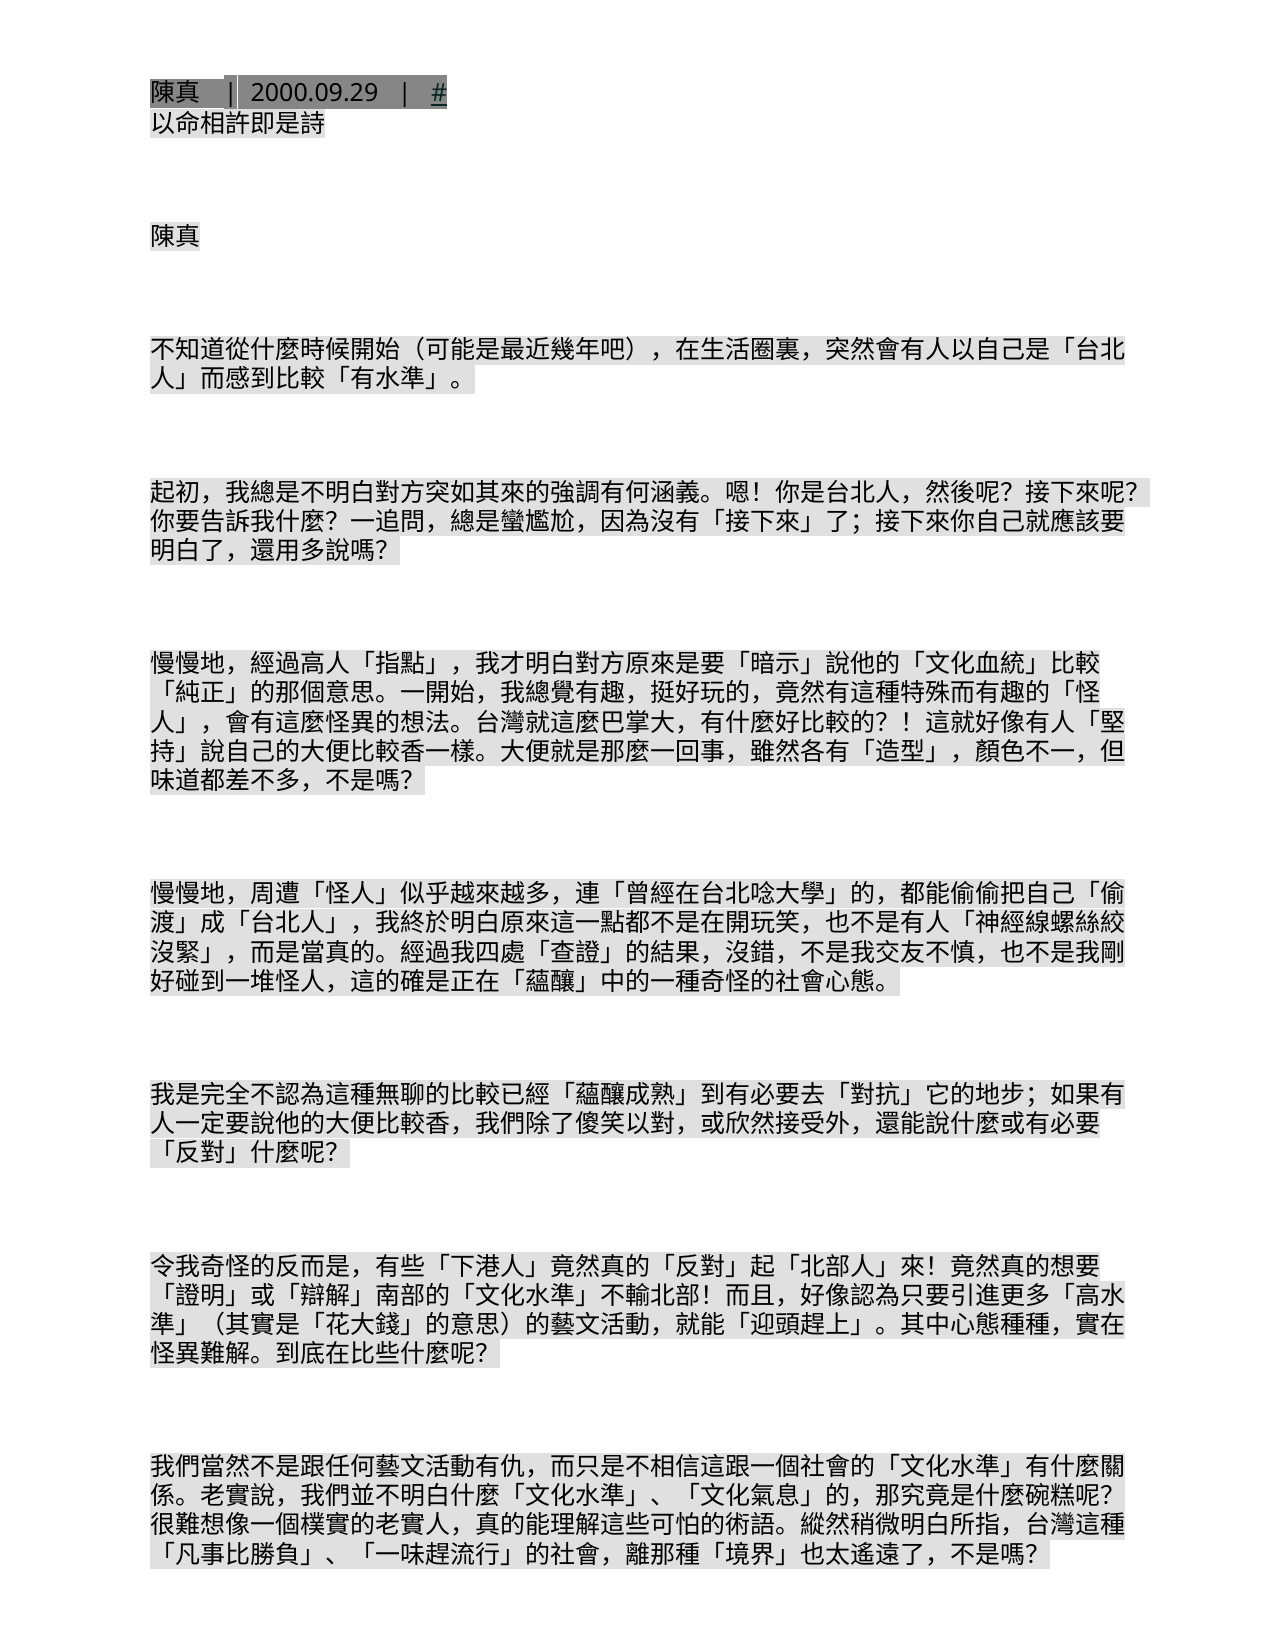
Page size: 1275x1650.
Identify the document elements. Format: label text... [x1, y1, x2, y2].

text 以命相許即是詩 [150, 109, 1125, 138]
text 我們當然不是跟任何藝文活動有仇，而只是不相信這跟一個社會的「文化水準」有什麼關係。老實說，我們並不明白什麼「文化水準」、「文化氣息」的，那究竟是什麼碗糕呢？很難想像一個樸實的老實人，真的能理解這些可怕的術語。縱然稍微明白所指，台灣這種「凡事比勝負」、「一味趕流行」的社會，離那種「境界」也太遙遠了，不是嗎？ [150, 1452, 1125, 1569]
text 陳真 [150, 222, 1125, 251]
text 我是完全不認為這種無聊的比較已經「蘊釀成熟」到有必要去「對抗」它的地步；如果有人一定要說他的大便比較香，我們除了傻笑以對，或欣然接受外，還能說什麼或有必要「反對」什麼呢？ [150, 1080, 1125, 1168]
text 令我奇怪的反而是，有些「下港人」竟然真的「反對」起「北部人」來！竟然真的想要「證明」或「辯解」南部的「文化水準」不輸北部！而且，好像認為只要引進更多「高水準」（其實是「花大錢」的意思）的藝文活動，就能「迎頭趕上」。其中心態種種，實在怪異難解。到底在比些什麼呢？ [150, 1252, 1125, 1368]
text 慢慢地，經過高人「指點」，我才明白對方原來是要「暗示」說他的「文化血統」比較「純正」的那個意思。一開始，我總覺有趣，挺好玩的，竟然有這種特殊而有趣的「怪人」，會有這麼怪異的想法。台灣就這麼巴掌大，有什麼好比較的？！這就好像有人「堅持」說自己的大便比較香一樣。大便就是那麼一回事，雖然各有「造型」，顏色不一，但味道都差不多，不是嗎？ [150, 649, 1125, 795]
text 不知道從什麼時候開始（可能是最近幾年吧），在生活圈裏，突然會有人以自己是「台北人」而感到比較「有水準」。 [150, 336, 1125, 394]
text 起初，我總是不明白對方突如其來的強調有何涵義。嗯！你是台北人，然後呢？接下來呢？你要告訴我什麼？一追問，總是蠻尷尬，因為沒有「接下來」了；接下來你自己就應該要明白了，還用多說嗎？ [150, 478, 1125, 565]
text 陳真 | 2000.09.29 | # [150, 75, 1125, 109]
text 慢慢地，周遭「怪人」似乎越來越多，連「曾經在台北唸大學」的，都能偷偷把自己「偷渡」成「台北人」，我終於明白原來這一點都不是在開玩笑，也不是有人「神經線螺絲絞沒緊」，而是當真的。經過我四處「查證」的結果，沒錯，不是我交友不慎，也不是我剛好碰到一堆怪人，這的確是正在「蘊釀」中的一種奇怪的社會心態。 [150, 879, 1125, 996]
